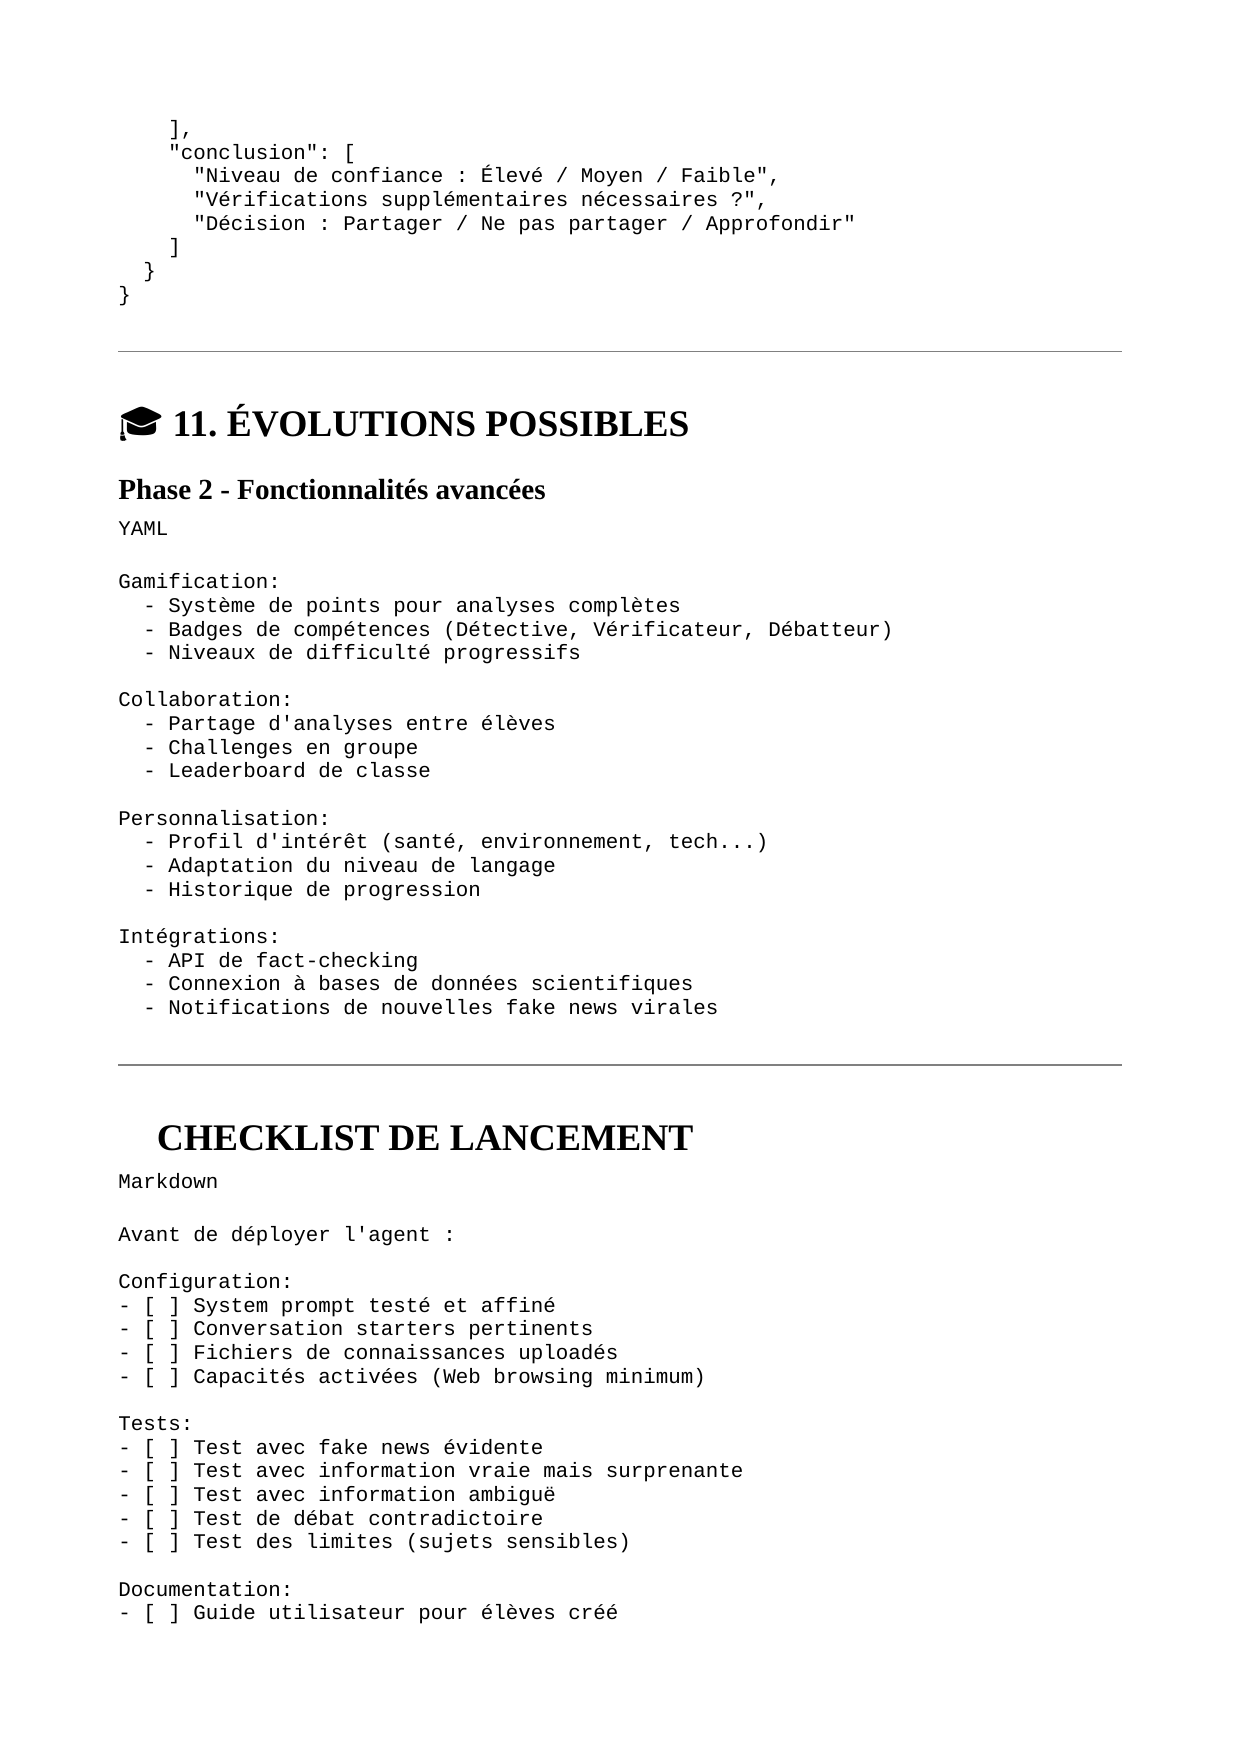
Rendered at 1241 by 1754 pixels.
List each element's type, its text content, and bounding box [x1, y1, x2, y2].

text "conclusion": [ [118, 142, 1122, 165]
text Avant de déployer l'agent : [118, 1224, 1122, 1247]
text ], [118, 118, 1122, 142]
text Documentation: [118, 1578, 1122, 1602]
text } [118, 260, 1122, 284]
text - [ ] Conversation starters pertinents [118, 1318, 1122, 1342]
text "Décision : Partager / Ne pas partager / Approfondir" [118, 213, 1122, 236]
text - [ ] Fichiers de connaissances uploadés [118, 1342, 1122, 1366]
text "Vérifications supplémentaires nécessaires ?", [118, 189, 1122, 213]
text - Niveaux de difficulté progressifs [118, 642, 1122, 666]
text - [ ] Test de débat contradictoire [118, 1508, 1122, 1531]
text "Niveau de confiance : Élevé / Moyen / Faible", [118, 165, 1122, 189]
text - Connexion à bases de données scientifiques [118, 973, 1122, 997]
text - Challenges en groupe [118, 737, 1122, 760]
subtitle Phase 2 - Fonctionnalités avancées [118, 472, 1122, 506]
text - [ ] Test avec information vraie mais surprenante [118, 1460, 1122, 1484]
text ] [118, 236, 1122, 260]
text Collaboration: [118, 689, 1122, 713]
text Tests: [118, 1413, 1122, 1437]
text - [ ] Test des limites (sujets sensibles) [118, 1531, 1122, 1555]
text - [ ] System prompt testé et affiné [118, 1295, 1122, 1318]
text Configuration: [118, 1271, 1122, 1295]
text - Adaptation du niveau de langage [118, 855, 1122, 879]
text - API de fact-checking [118, 949, 1122, 973]
text - Partage d'analyses entre élèves [118, 713, 1122, 737]
subtitle ✅ CHECKLIST DE LANCEMENT [118, 1115, 1122, 1158]
text - [ ] Test avec information ambiguë [118, 1484, 1122, 1508]
text Personnalisation: [118, 808, 1122, 831]
subtitle 🎓 11. ÉVOLUTIONS POSSIBLES [118, 402, 1122, 445]
text Gamification: [118, 571, 1122, 595]
text - Profil d'intérêt (santé, environnement, tech...) [118, 831, 1122, 855]
text - Leaderboard de classe [118, 760, 1122, 784]
text - [ ] Capacités activées (Web browsing minimum) [118, 1366, 1122, 1389]
text - Badges de compétences (Détective, Vérificateur, Débatteur) [118, 618, 1122, 642]
text - Notifications de nouvelles fake news virales [118, 997, 1122, 1021]
text YAML [118, 518, 1122, 542]
text } [118, 284, 1122, 307]
text - Historique de progression [118, 879, 1122, 902]
text - [ ] Test avec fake news évidente [118, 1437, 1122, 1460]
text Intégrations: [118, 926, 1122, 949]
text - [ ] Guide utilisateur pour élèves créé [118, 1602, 1122, 1626]
text Markdown [118, 1171, 1122, 1194]
text - Système de points pour analyses complètes [118, 595, 1122, 618]
